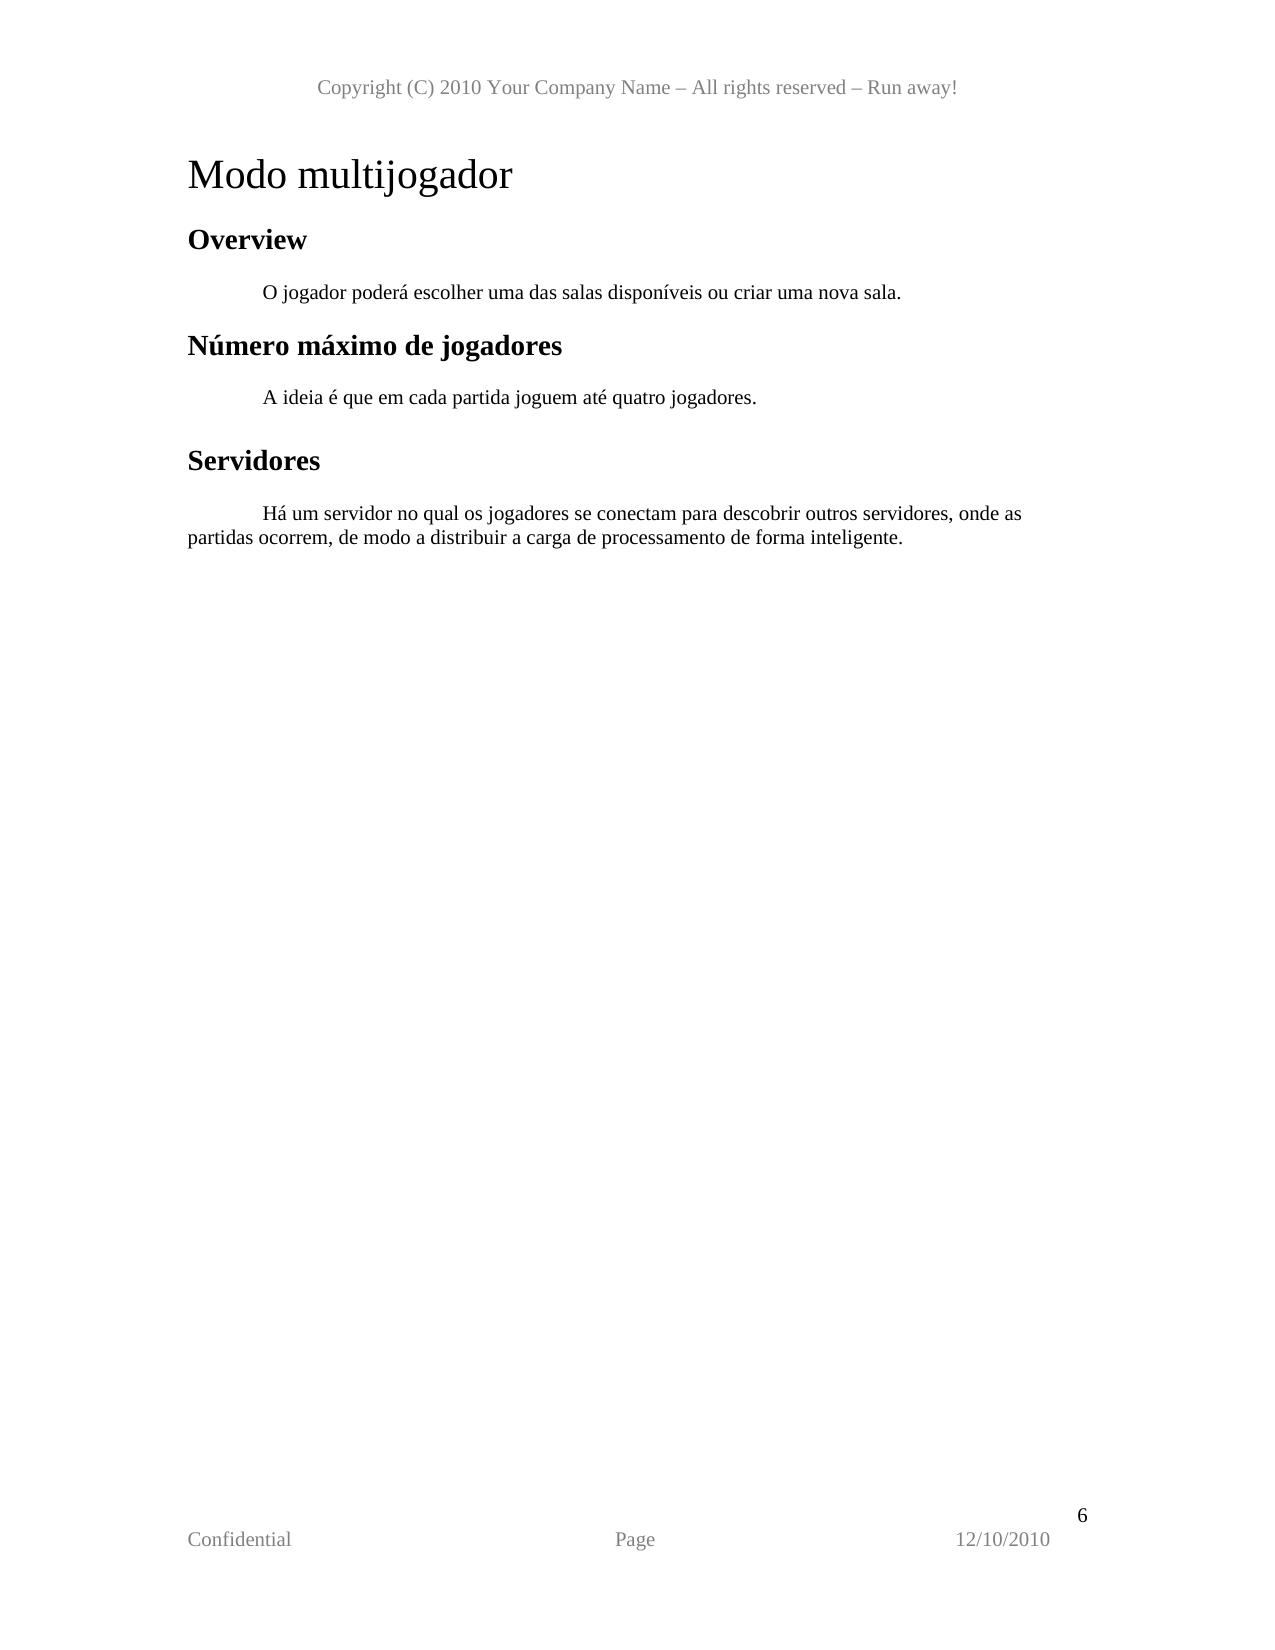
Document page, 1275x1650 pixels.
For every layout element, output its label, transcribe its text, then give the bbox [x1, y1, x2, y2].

text A ideia é que em cada partida joguem até quatro jogadores. [187, 385, 1087, 409]
text O jogador poderá escolher uma das salas disponíveis ou criar uma nova sala. [187, 279, 1087, 304]
subtitle Overview [187, 222, 1087, 256]
subtitle Servidores [187, 443, 1087, 476]
subtitle Número máximo de jogadores [187, 328, 1087, 361]
text Há um servidor no qual os jogadores se conectam para descobrir outros servidores, onde as partidas ocorrem, de modo a distribuir a carga de processamento de forma inteligente. [187, 501, 1087, 549]
text Modo multijogador [187, 150, 1087, 198]
